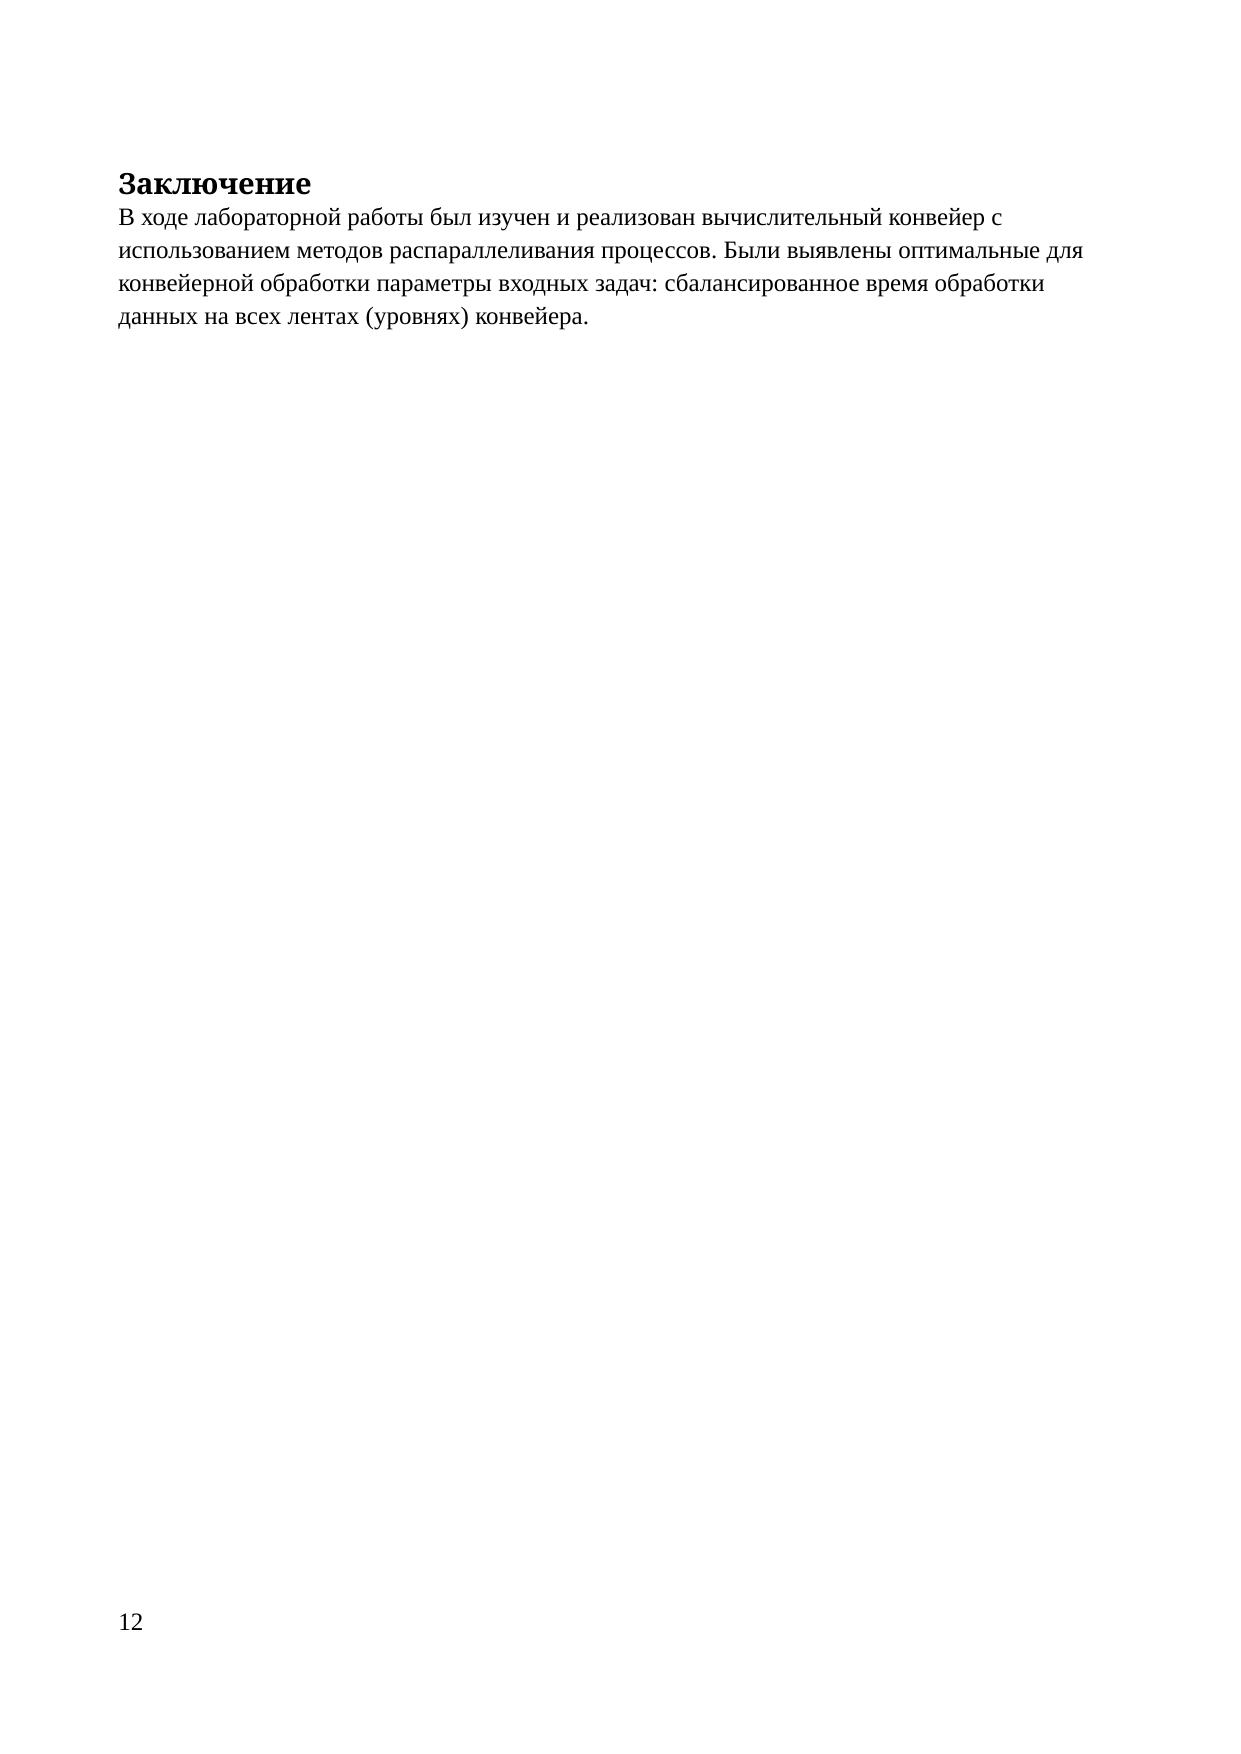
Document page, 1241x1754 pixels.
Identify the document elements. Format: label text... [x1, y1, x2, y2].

text В ходе лабораторной работы был изучен и реализован вычислительный конвейер с использованием методов распараллеливания процессов. Были выявлены оптимальные для конвейерной обработки параметры входных задач: сбалансированное время обработки данных на всех лентах (уровнях) конвейера. [118, 202, 1122, 329]
subtitle Заключение [118, 168, 1122, 202]
